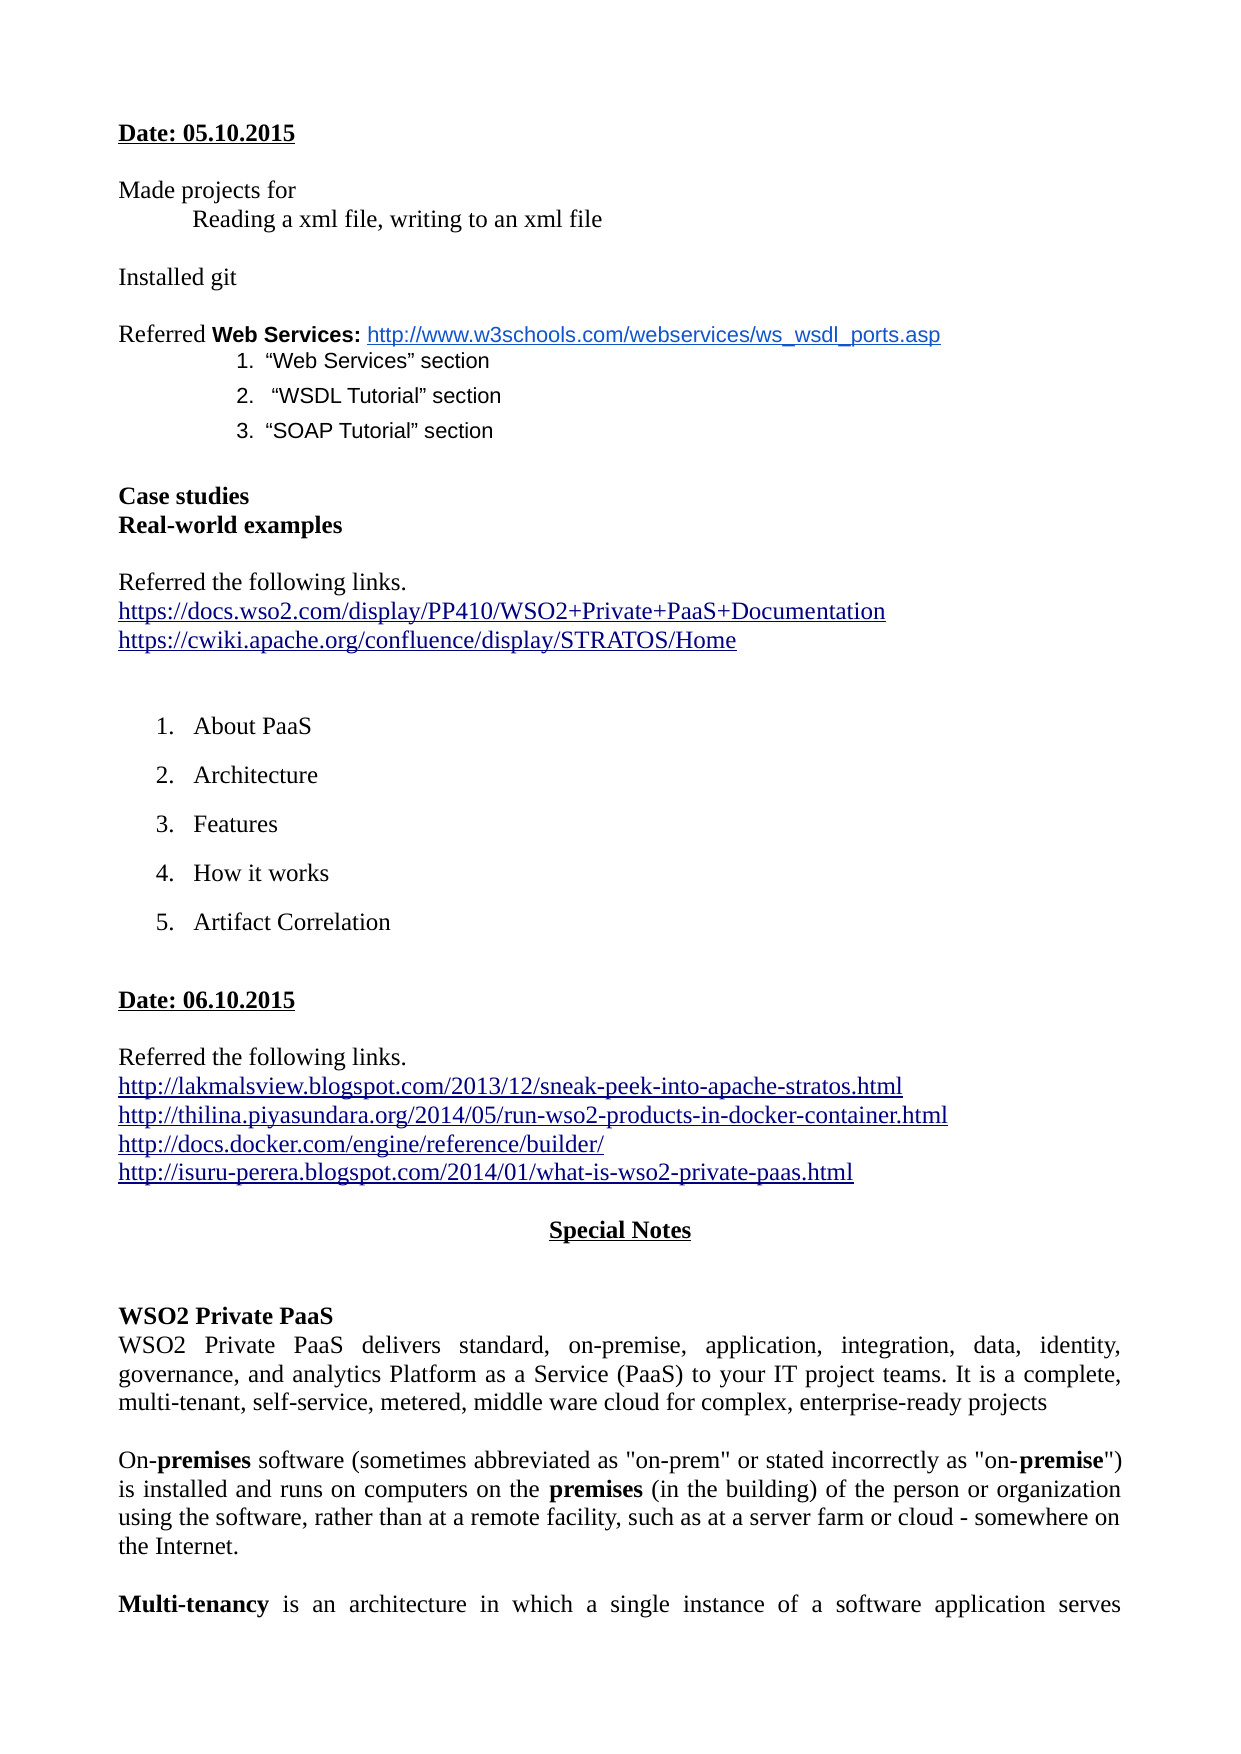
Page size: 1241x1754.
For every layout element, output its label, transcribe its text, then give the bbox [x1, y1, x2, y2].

text Date: 06.10.2015 [118, 985, 1122, 1014]
text Referred the following links. [118, 1042, 1122, 1071]
text http://docs.docker.com/engine/reference/builder/ [118, 1129, 1122, 1157]
text Referred Web Services: http://www.w3schools.com/webservices/ws_wsdl_ports.asp [118, 319, 1122, 348]
text Reading a xml file, writing to an xml file [118, 204, 1122, 233]
list How it works [156, 858, 1122, 887]
text http://thilina.piyasundara.org/2014/05/run-wso2-products-in-docker-container.html [118, 1100, 1122, 1129]
text WSO2 Private PaaS delivers standard, on-premise, application, integration, data, identity, governance, and analytics Platform as a Service (PaaS) to your IT project teams. It is a complete, multi-tenant, self-service, metered, middle ware cloud for complex, enterprise-ready projects [118, 1330, 1122, 1416]
list About PaaS [156, 711, 1122, 740]
text Installed git [118, 262, 1122, 291]
list “SOAP Tutorial” section [236, 417, 1122, 443]
list “Web Services” section [236, 348, 1122, 373]
text Special Notes [118, 1215, 1122, 1244]
text Referred the following links. [118, 567, 1122, 596]
list Artifact Correlation [156, 907, 1122, 936]
text Multi-tenancy is an architecture in which a single instance of a software application serves [118, 1589, 1122, 1617]
text Real-world examples [118, 510, 1122, 538]
list Features [156, 809, 1122, 838]
text WSO2 Private PaaS [118, 1301, 1122, 1330]
text http://lakmalsview.blogspot.com/2013/12/sneak-peek-into-apache-stratos.html [118, 1071, 1122, 1100]
text On-premises software (sometimes abbreviated as "on-prem" or stated incorrectly as "on-premise") is installed and runs on computers on the premises (in the building) of the person or organization using the software, rather than at a remote facility, such as at a server farm or cloud - somewhere on the Internet. [118, 1445, 1122, 1560]
list Architecture [156, 760, 1122, 789]
text Case studies [118, 481, 1122, 510]
text Date: 05.10.2015 [118, 118, 1122, 147]
text Made projects for [118, 176, 1122, 204]
list “WSDL Tutorial” section [236, 383, 1122, 408]
text http://isuru-perera.blogspot.com/2014/01/what-is-wso2-private-paas.html [118, 1157, 1122, 1186]
text https://docs.wso2.com/display/PP410/WSO2+Private+PaaS+Documentation [118, 596, 1122, 625]
text https://cwiki.apache.org/confluence/display/STRATOS/Home [118, 625, 1122, 653]
